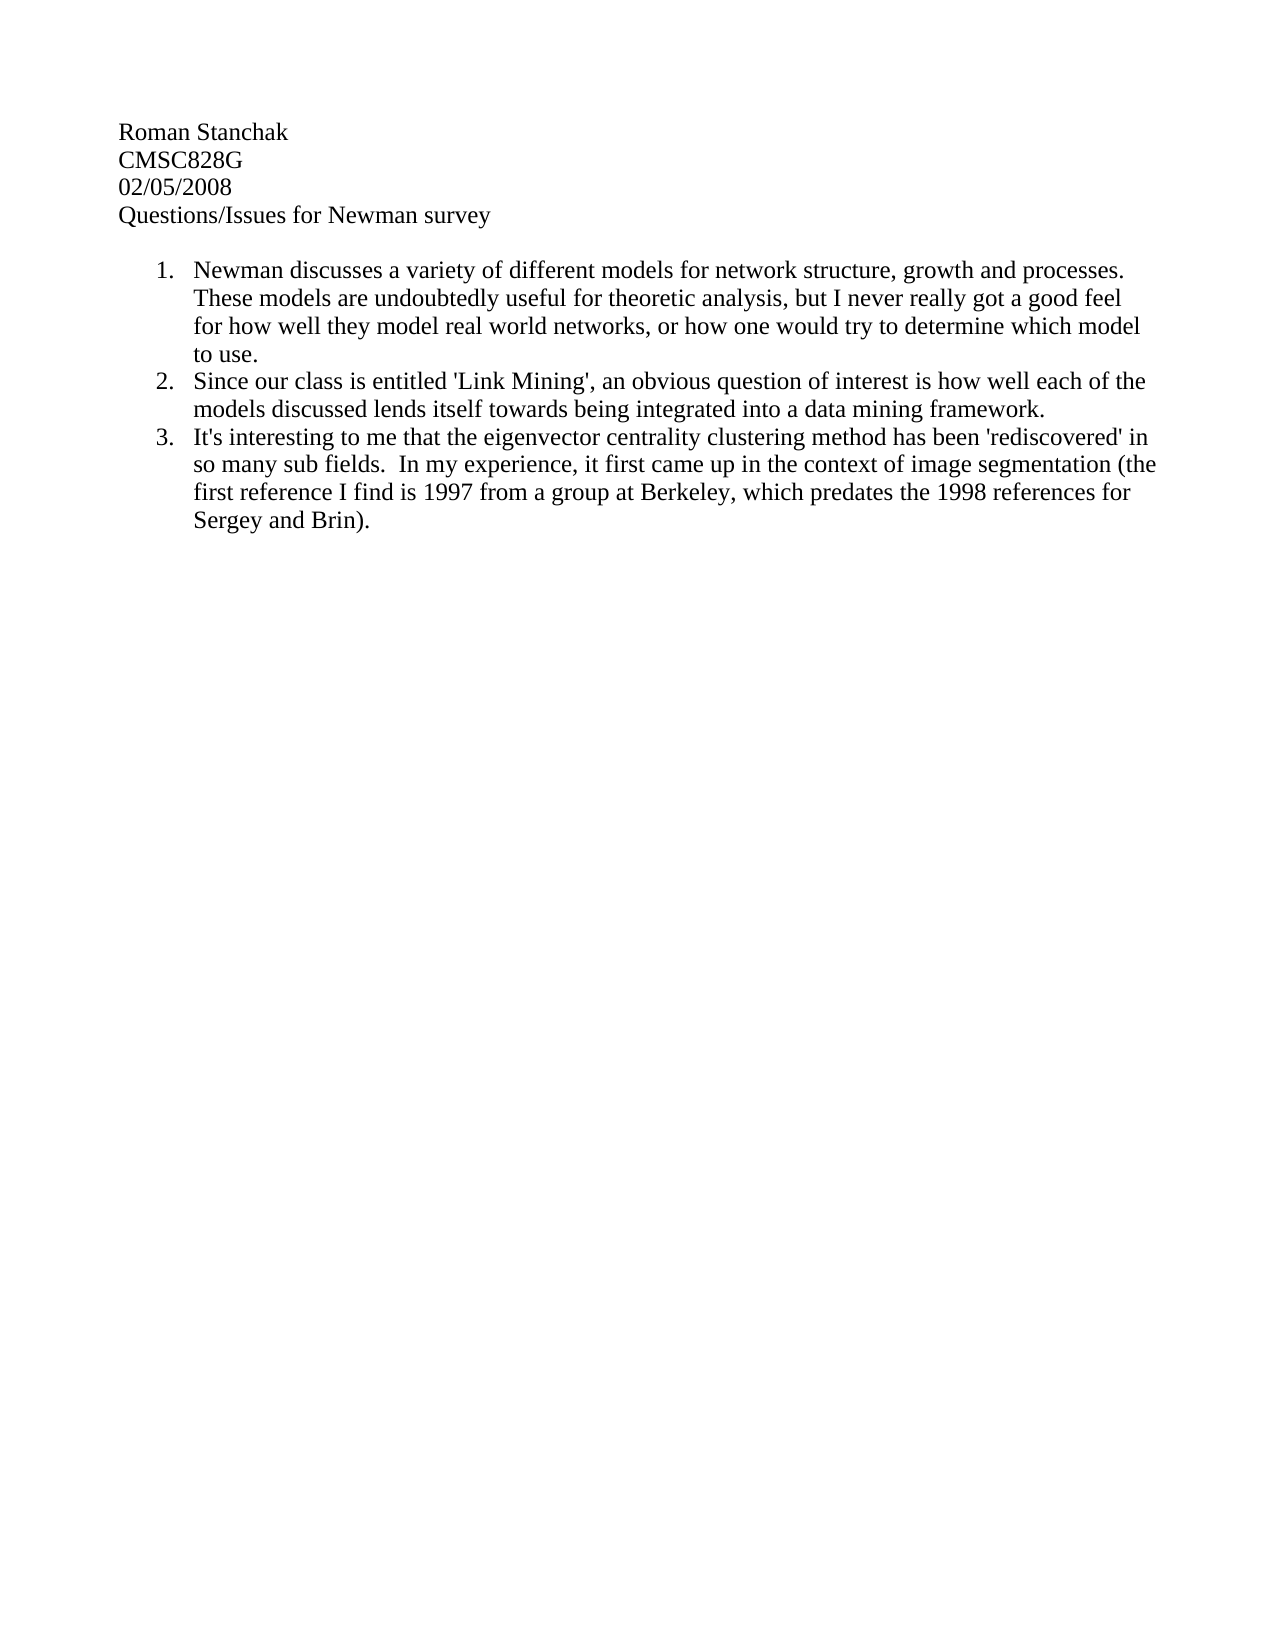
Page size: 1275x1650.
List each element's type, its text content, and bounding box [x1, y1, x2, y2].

list Newman discusses a variety of different models for network structure, growth and processes. These models are undoubtedly useful for theoretic analysis, but I never really got a good feel for how well they model real world networks, or how one would try to determine which model to use. [156, 257, 1157, 367]
list Since our class is entitled 'Link Mining', an obvious question of interest is how well each of the models discussed lends itself towards being integrated into a data mining framework. [156, 367, 1157, 423]
text Questions/Issues for Newman survey [118, 201, 1157, 229]
text 02/05/2008 [118, 173, 1157, 201]
list It's interesting to me that the eigenvector centrality clustering method has been 'rediscovered' in so many sub fields. In my experience, it first came up in the context of image segmentation (the first reference I find is 1997 from a group at Berkeley, which predates the 1998 references for Sergey and Brin). [156, 423, 1157, 534]
text CMSC828G [118, 146, 1157, 173]
text Roman Stanchak [118, 118, 1157, 146]
